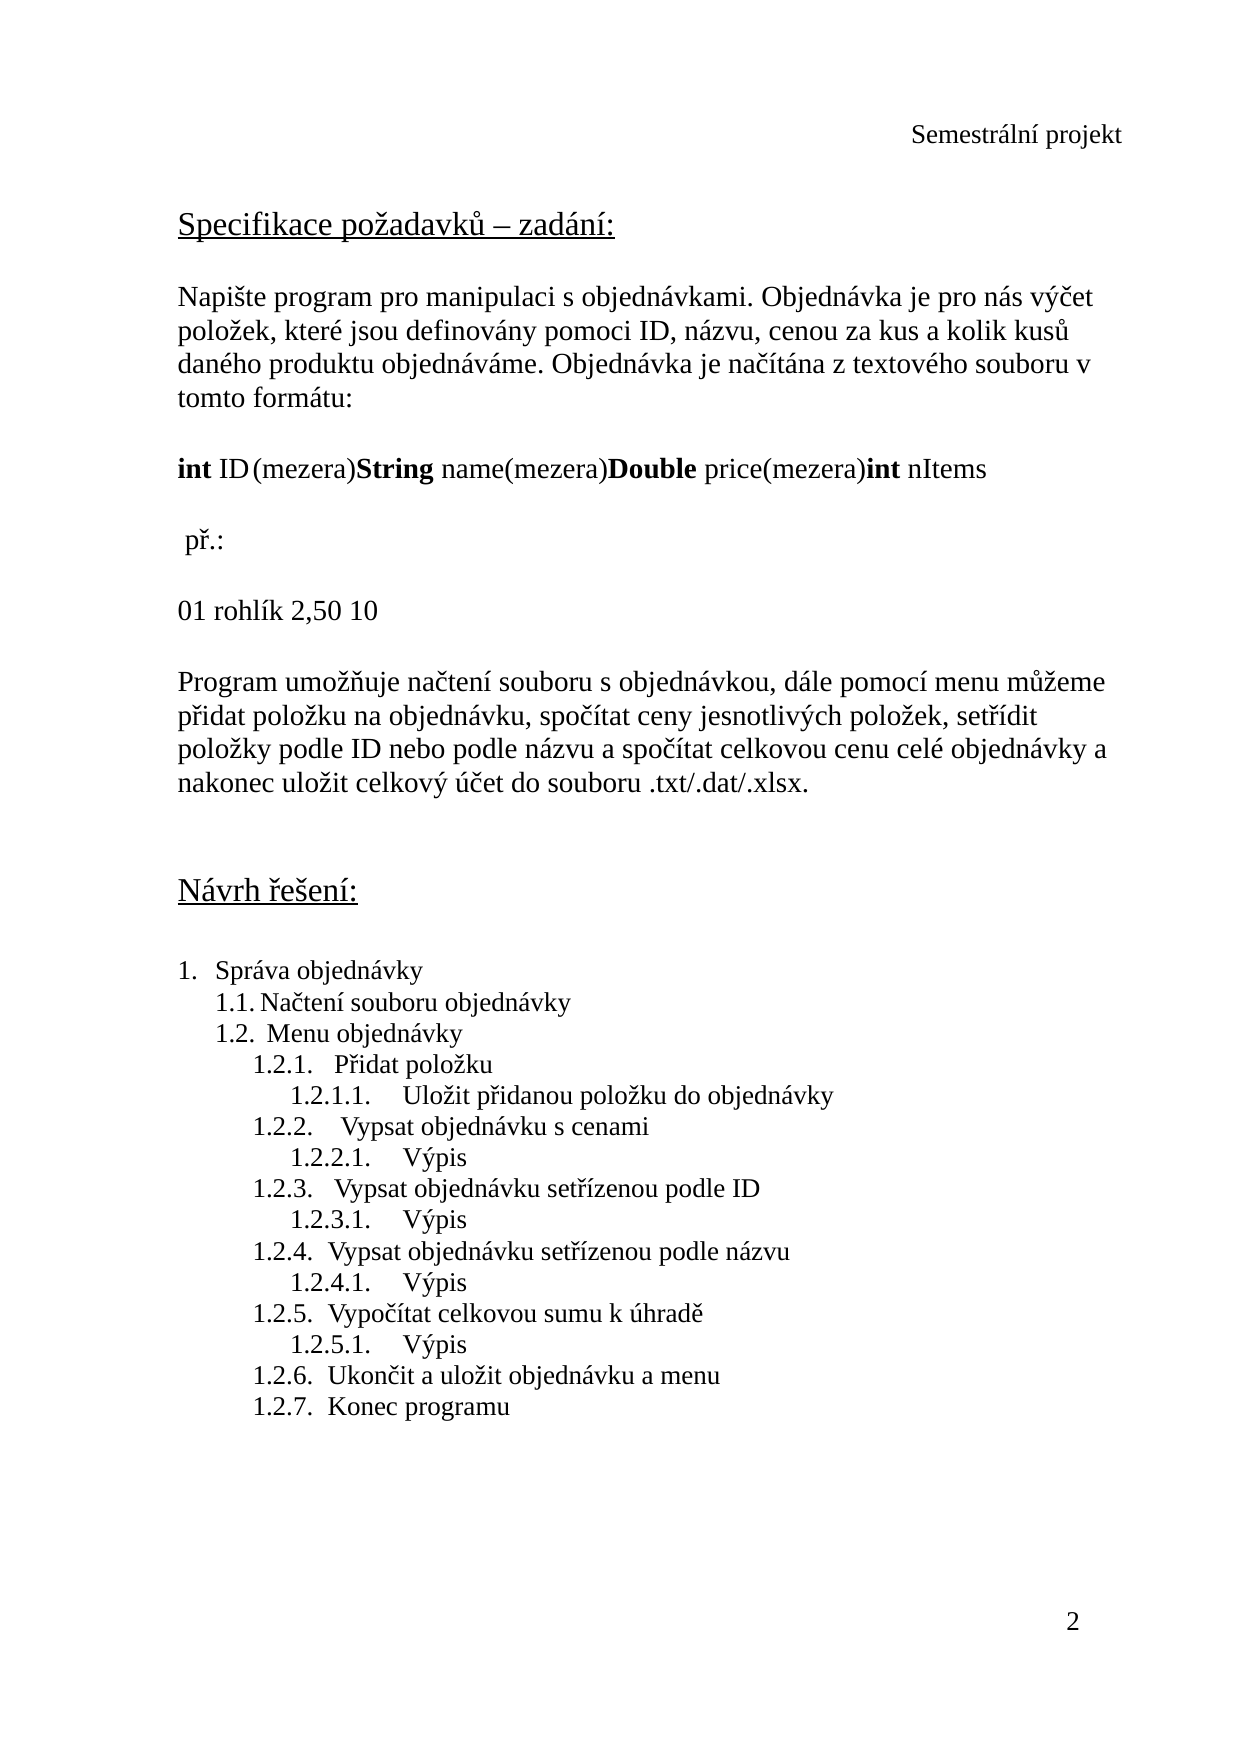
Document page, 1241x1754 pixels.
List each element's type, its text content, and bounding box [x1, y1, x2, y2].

subtitle Specifikace požadavků – zadání: [177, 204, 1122, 242]
subtitle Návrh řešení: [177, 836, 1122, 908]
list Výpis [290, 1266, 1122, 1297]
subtitle Program umožňuje načtení souboru s objednávkou, dále pomocí menu můžeme přidat položku na objednávku, spočítat ceny jesnotlivých položek, setřídit položky podle ID nebo podle názvu a spočítat celkovou cenu celé objednávky a nakonec uložit celkový účet do souboru .txt/.dat/.xlsx. [177, 664, 1122, 798]
list Vypsat objednávku s cenami [252, 1110, 1122, 1141]
list Ukončit a uložit objednávku a menu [252, 1359, 1122, 1391]
list Uložit přidanou položku do objednávky [290, 1079, 1122, 1110]
list Vypočítat celkovou sumu k úhradě [252, 1297, 1122, 1328]
list Načtení souboru objednávky [215, 986, 1122, 1017]
list Výpis [290, 1141, 1122, 1172]
list Vypsat objednávku setřízenou podle ID [252, 1172, 1122, 1204]
list Konec programu [252, 1391, 1122, 1422]
subtitle Napište program pro manipulaci s objednávkami. Objednávka je pro nás výčet položek, které jsou definovány pomoci ID, názvu, cenou za kus a kolik kusů daného produktu objednáváme. Objednávka je načítána z textového souboru v tomto formátu: [177, 279, 1122, 414]
list Vypsat objednávku setřízenou podle názvu [252, 1235, 1122, 1266]
list Výpis [290, 1204, 1122, 1235]
list Přidat položku [252, 1048, 1122, 1079]
list Menu objednávky [215, 1017, 1122, 1048]
subtitle př.: [177, 522, 1122, 556]
list Výpis [290, 1328, 1122, 1359]
subtitle 01 rohlík 2,50 10 [177, 593, 1122, 627]
list Správa objednávky [177, 954, 1122, 986]
subtitle int ID (mezera)String name(mezera)Double price(mezera)int nItems [177, 451, 1122, 485]
